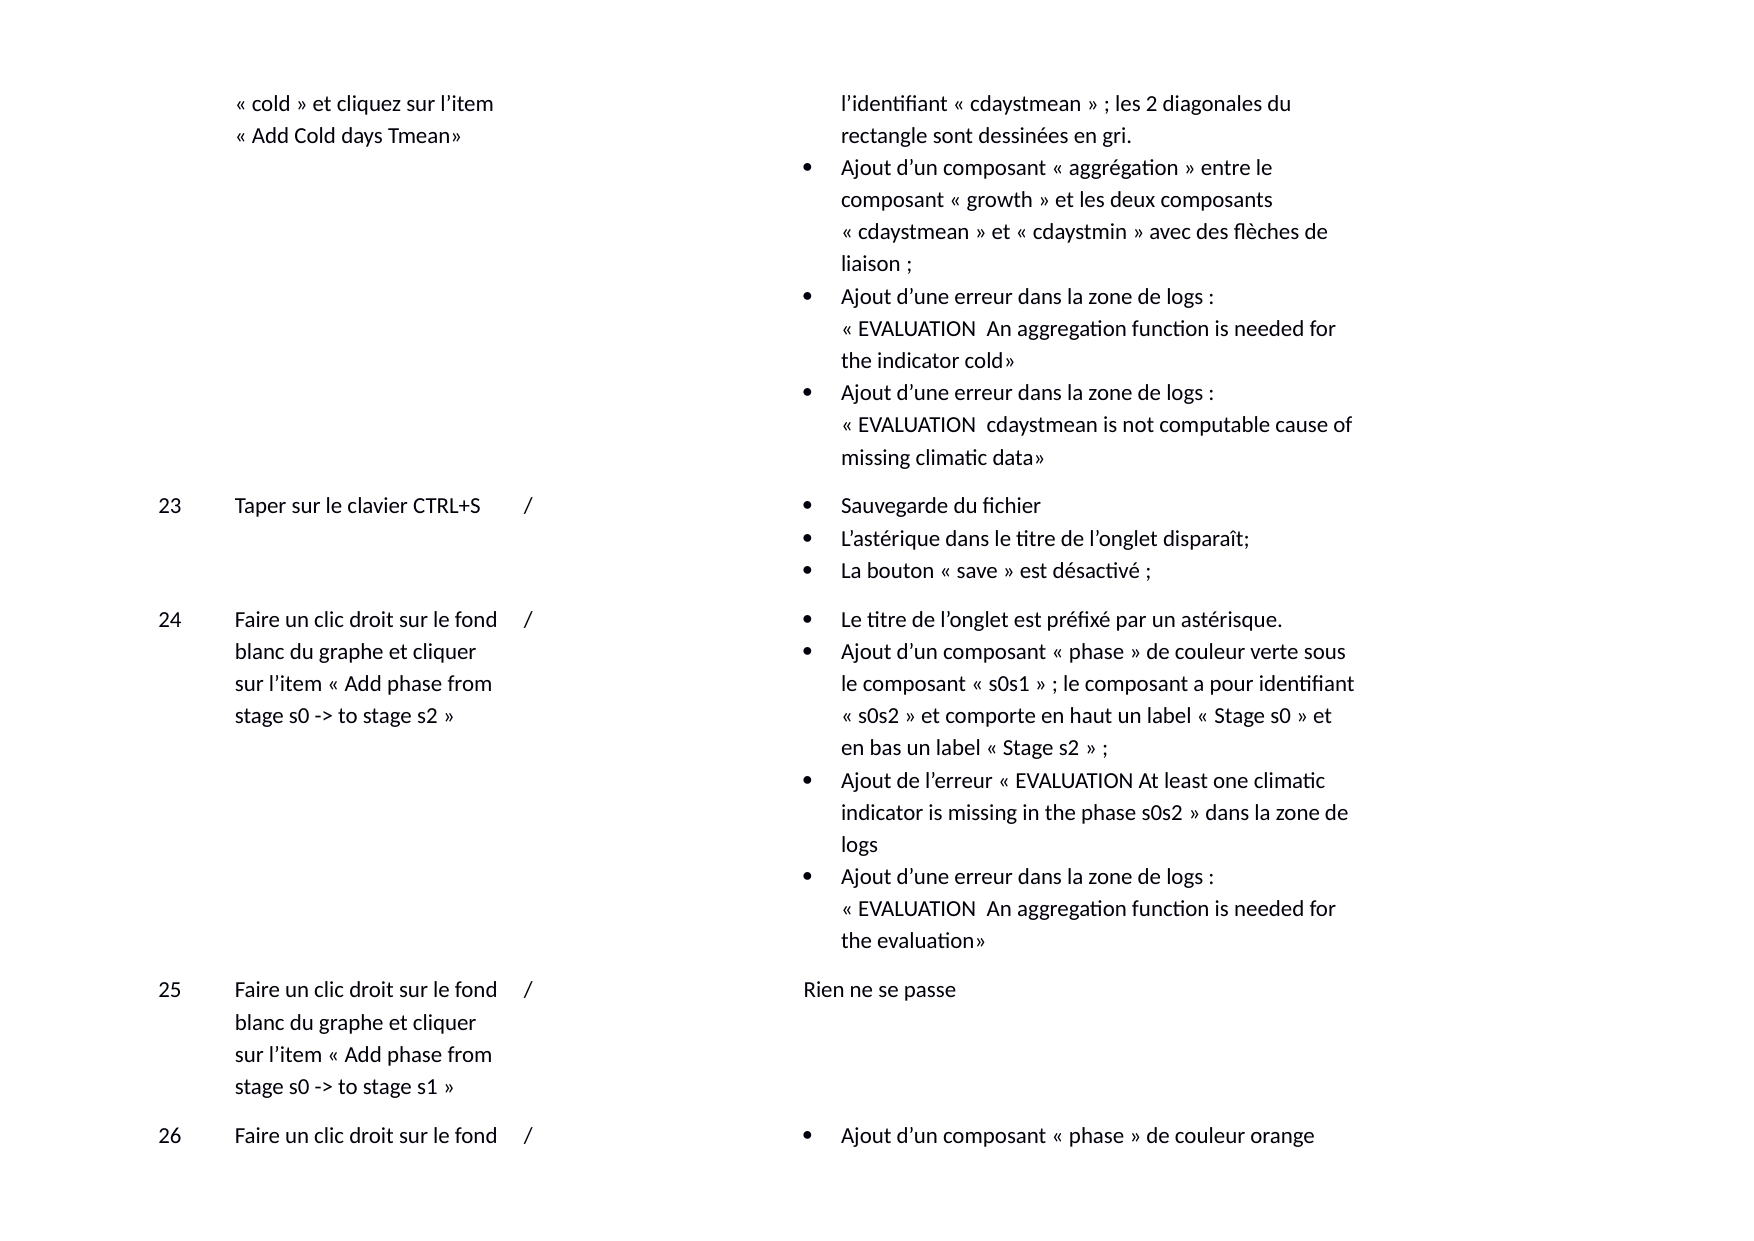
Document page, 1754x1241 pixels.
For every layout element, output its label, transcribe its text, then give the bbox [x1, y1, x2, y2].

table_cell Ajout d’un composant « phase » de couleur orange sous le composant « s0s2 » ; le composant a pour identifiant « s3s4 » et comporte en haut un label « Stage s3 » et en bas un label « Stage s4 » ; Ajout de l’erreur « EVALUATION At least one climatic indicator is missing in the phase s3s4 » dans la zone de logs Ajout d’une erreur dans la zone de logs : « EVALUATION An aggregation function is needed for the evaluation» [792, 1121, 1367, 1170]
table_cell [1367, 976, 1597, 1121]
table_cell 26 [147, 1121, 223, 1170]
table_cell / [513, 976, 792, 1121]
table_cell [513, 89, 792, 492]
table_cell Sauvegarde du fichier L’astérique dans le titre de l’onglet disparaît; La bouton « save » est désactivé ; [792, 492, 1367, 605]
table_cell Le titre de l’onglet est préfixé par un astérisque. Ajout d’un composant « phase » de couleur verte sous le composant « s0s1 » ; le composant a pour identifiant « s0s2 » et comporte en haut un label « Stage s0 » et en bas un label « Stage s2 » ; Ajout de l’erreur « EVALUATION At least one climatic indicator is missing in the phase s0s2 » dans la zone de logs Ajout d’une erreur dans la zone de logs : « EVALUATION An aggregation function is needed for the evaluation» [792, 605, 1367, 976]
table_cell Faire un clic droit sur le fond blanc du graphe et cliquer sur l’item « Add phase from stage s0 -> to stage s1 » [223, 976, 512, 1121]
table_cell Rien ne se passe [792, 976, 1367, 1121]
table_cell [1367, 1121, 1597, 1170]
table_cell [1367, 492, 1597, 605]
table_cell « cold » et cliquez sur l’item « Add Cold days Tmean» [223, 89, 512, 492]
table_cell / [513, 492, 792, 605]
table_cell [147, 89, 223, 492]
table_cell [1367, 605, 1597, 976]
table_cell / [513, 605, 792, 976]
table_cell 25 [147, 976, 223, 1121]
table_cell Faire un clic droit sur le fond [223, 1121, 512, 1170]
table_cell 24 [147, 605, 223, 976]
table_cell Taper sur le clavier CTRL+S [223, 492, 512, 605]
table_cell / [513, 1121, 792, 1170]
table_cell Ajout d’un composant graphique sous forme de rectangle sous le composant « Cold days Tmin » avec l’identifiant « cdaystmean » ; les 2 diagonales du rectangle sont dessinées en gri. Ajout d’un composant « aggrégation » entre le composant « growth » et les deux composants « cdaystmean » et « cdaystmin » avec des flèches de liaison ; Ajout d’une erreur dans la zone de logs : « EVALUATION An aggregation function is needed for the indicator cold» Ajout d’une erreur dans la zone de logs : « EVALUATION cdaystmean is not computable cause of missing climatic data» [792, 89, 1367, 492]
table_cell 23 [147, 492, 223, 605]
table_cell Faire un clic droit sur le fond blanc du graphe et cliquer sur l’item « Add phase from stage s0 -> to stage s2 » [223, 605, 512, 976]
table_cell [1367, 89, 1597, 492]
